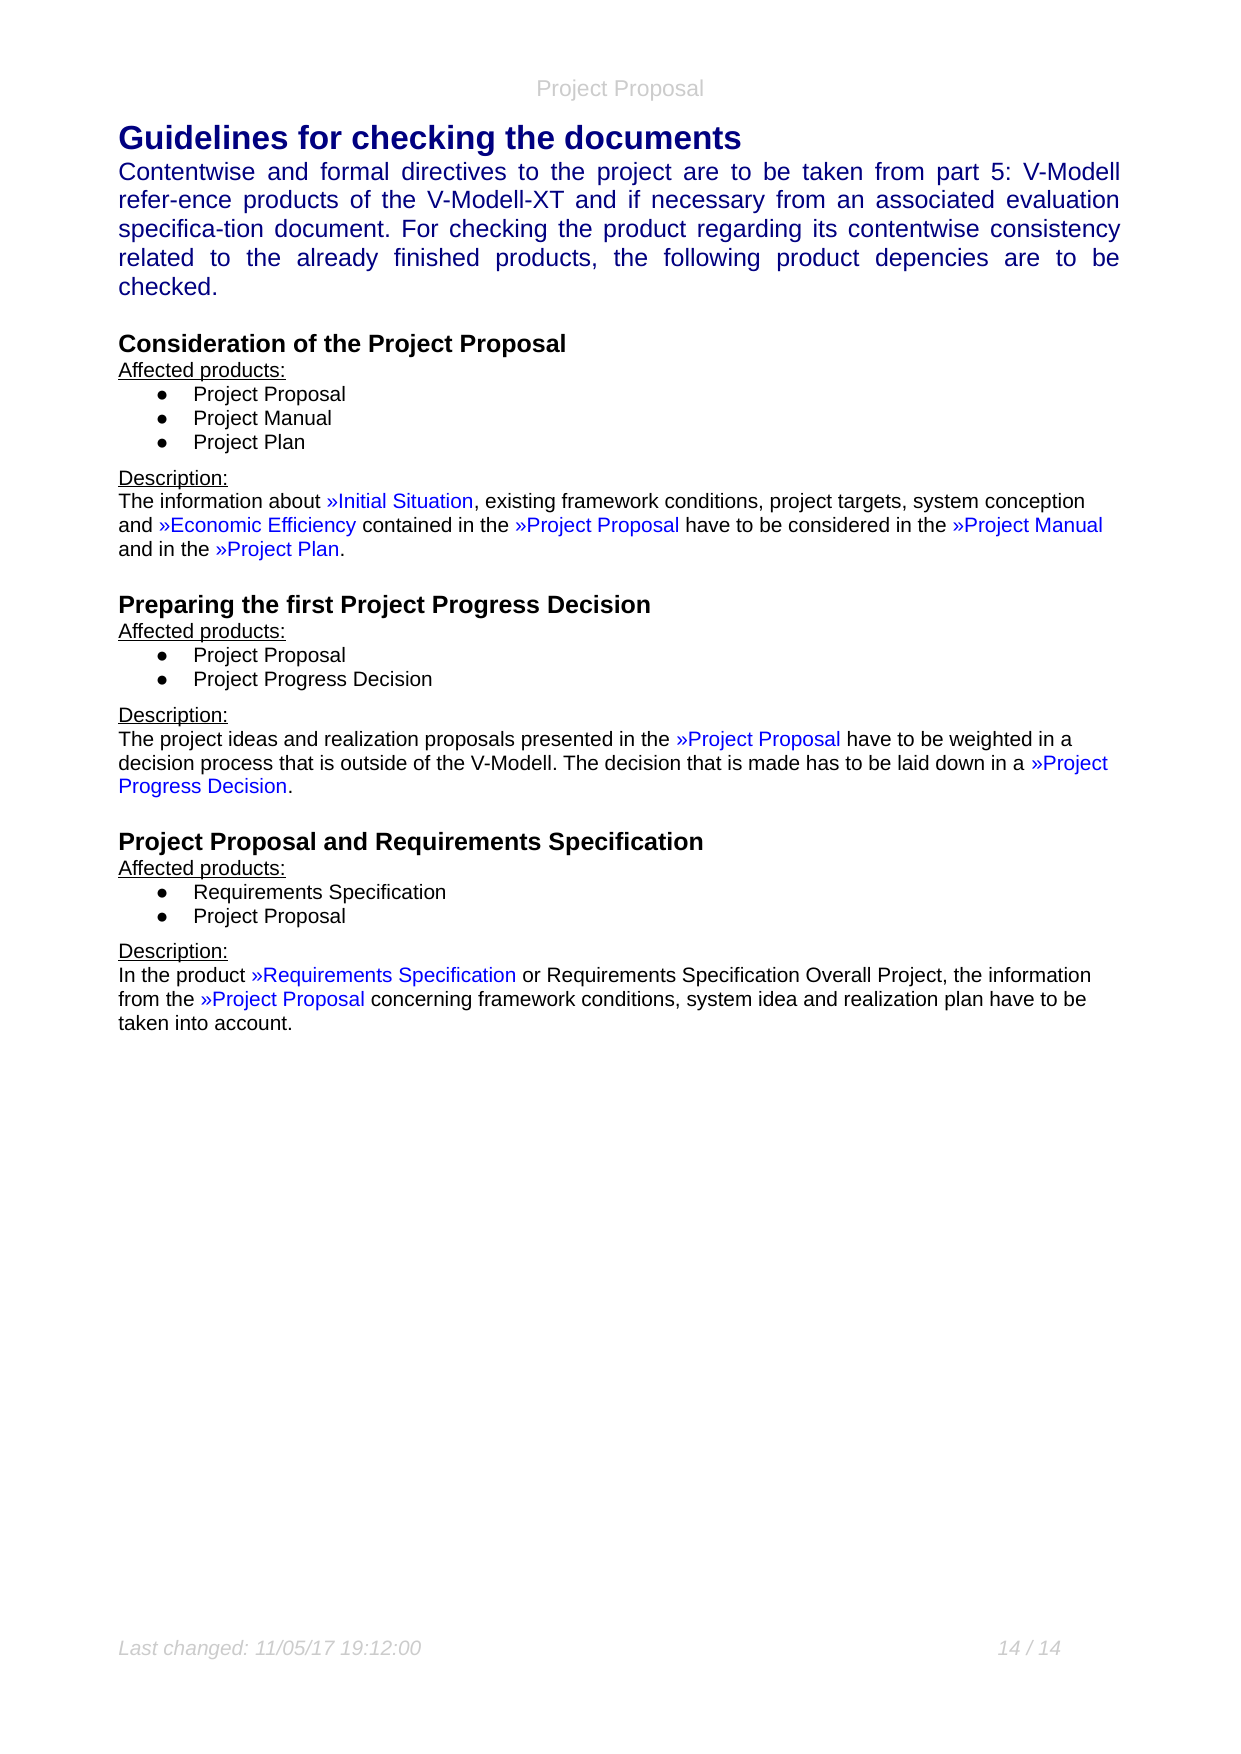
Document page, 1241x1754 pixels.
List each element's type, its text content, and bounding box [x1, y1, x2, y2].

list Requirements Specification [156, 880, 1122, 904]
text Description: [118, 465, 1122, 489]
text The project ideas and realization proposals presented in the »Project Proposal have to be weighted in a decision process that is outside of the V-Modell. The decision that is made has to be laid down in a »Project Progress Decision. [118, 726, 1122, 798]
text In the product »Requirements Specification or Requirements Specification Overall Project, the information from the »Project Proposal concerning framework conditions, system idea and realization plan have to be taken into account. [118, 963, 1122, 1035]
text Affected products: [118, 358, 1122, 382]
text Project Proposal and Requirements Specification [118, 827, 1122, 856]
list Project Manual [156, 406, 1122, 430]
text Consideration of the Project Proposal [118, 329, 1122, 358]
text The information about »Initial Situation, existing framework conditions, project targets, system conception and »Economic Efficiency contained in the »Project Proposal have to be considered in the »Project Manual and in the »Project Plan. [118, 489, 1122, 561]
list Project Proposal [156, 643, 1122, 667]
text Contentwise and formal directives to the project are to be taken from part 5: V-Modell refer-ence products of the V-Modell-XT and if necessary from an associated evaluation specifica-tion document. For checking the product regarding its contentwise consistency related to the already finished products, the following product depencies are to be checked. [118, 157, 1122, 300]
text Preparing the first Project Progress Decision [118, 590, 1122, 619]
list Project Plan [156, 430, 1122, 454]
list Project Proposal [156, 382, 1122, 406]
text Description: [118, 939, 1122, 963]
list Project Progress Decision [156, 667, 1122, 691]
text Affected products: [118, 619, 1122, 643]
list Project Proposal [156, 904, 1122, 928]
text Guidelines for checking the documents [118, 118, 1122, 157]
text Description: [118, 702, 1122, 726]
text Affected products: [118, 856, 1122, 880]
